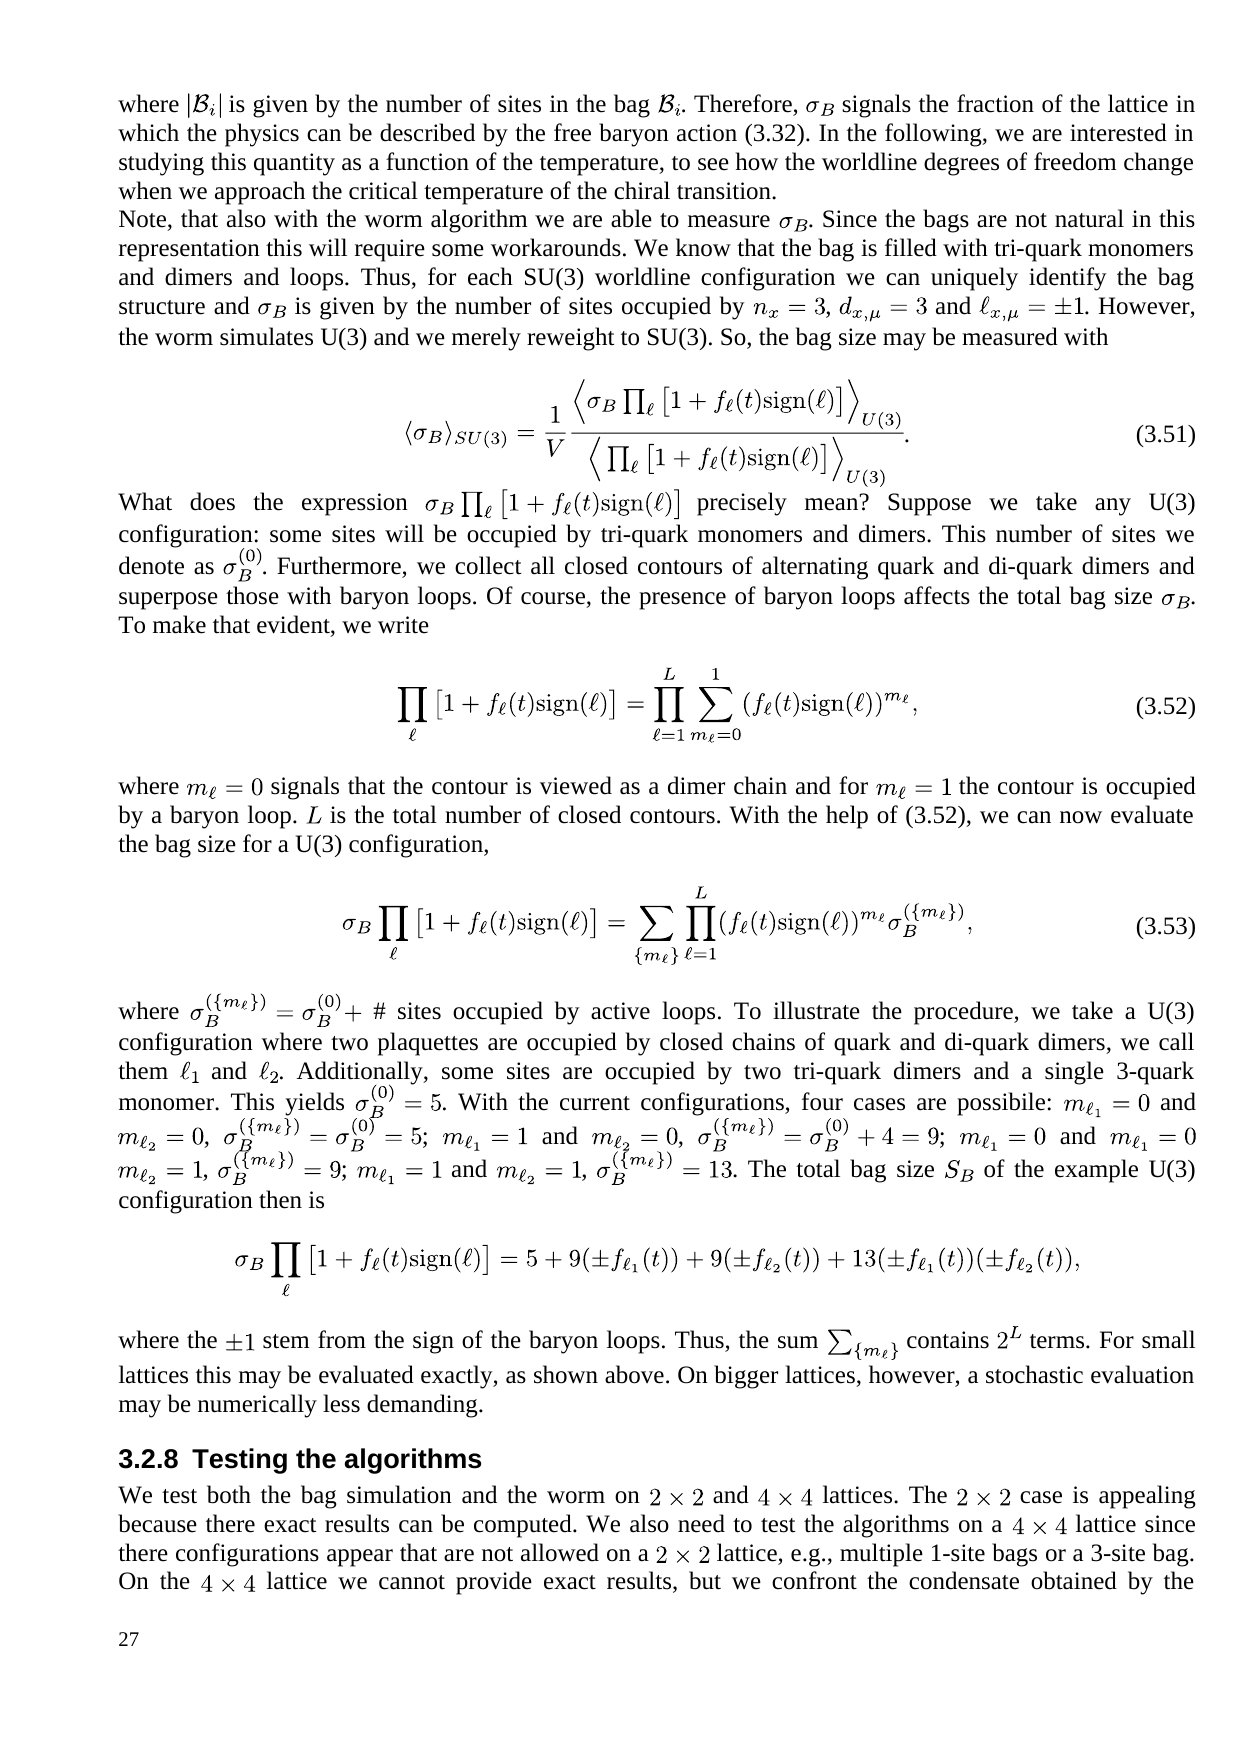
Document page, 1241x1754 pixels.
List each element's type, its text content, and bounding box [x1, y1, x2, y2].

text where is given by the number of sites in the bag . Therefore, signals the fraction of the lattice in which the physics can be described by the free baryon action (3.32). In the following, we are interested in studying this quantity as a function of the temperature, to see how the worldline degrees of freedom change when we approach the critical temperature of the chiral transition. [118, 89, 1196, 204]
text where # sites occupied by active loops. To illustrate the procedure, we take a U(3) configuration where two plaquettes are occupied by closed chains of quark and di-quark dimers, we call them and . Additionally, some sites are occupied by two tri-quark dimers and a single 3-quark monomer. This yields . With the current configurations, four cases are possibile: and , ; and , ; and , ; and , . The total bag size of the example U(3) configuration then is [118, 994, 1196, 1214]
subtitle Testing the algorithms [118, 1443, 1196, 1474]
text [118, 668, 710, 743]
text We test both the bag simulation and the worm on and lattices. The case is appealing because there exact results can be computed. We also need to test the algorithms on a lattice since there configurations appear that are not allowed on a lattice, e.g., multiple 1-site bags or a 3-site bag. On the lattice we cannot provide exact results, but we confront the condensate obtained by the [118, 1480, 1196, 1595]
text where signals that the contour is viewed as a dimer chain and for the contour is occupied by a baryon loop. is the total number of closed contours. With the help of (3.52), we can now evaluate the bag size for a U(3) configuration, [118, 771, 1196, 858]
text (3.52) [713, 668, 1196, 743]
text Note, that also with the worm algorithm we are able to measure . Since the bags are not natural in this representation this will require some workarounds. We know that the bag is filled with tri-quark monomers and dimers and loops. Thus, for each SU(3) worldline configuration we can uniquely identify the bag structure and is given by the number of sites occupied by , and . However, the worm simulates U(3) and we merely reweight to SU(3). So, the bag size may be measured with [118, 204, 1196, 350]
text [118, 379, 866, 487]
text . (3.51) [850, 379, 1196, 487]
text where the stem from the sign of the baryon loops. Thus, the sum contains terms. For small lattices this may be evaluated exactly, as shown above. On bigger lattices, however, a stochastic evaluation may be numerically less demanding. [118, 1325, 1196, 1418]
text What does the expression precisely mean? Suppose we take any U(3) configuration: some sites will be occupied by tri-quark monomers and dimers. This number of sites we denote as . Furthermore, we collect all closed contours of alternating quark and di-quark dimers and superpose those with baryon loops. Of course, the presence of baryon loops affects the total bag size . To make that evident, we write [118, 487, 1196, 639]
text (3.53) [675, 886, 1196, 965]
text [118, 886, 698, 965]
